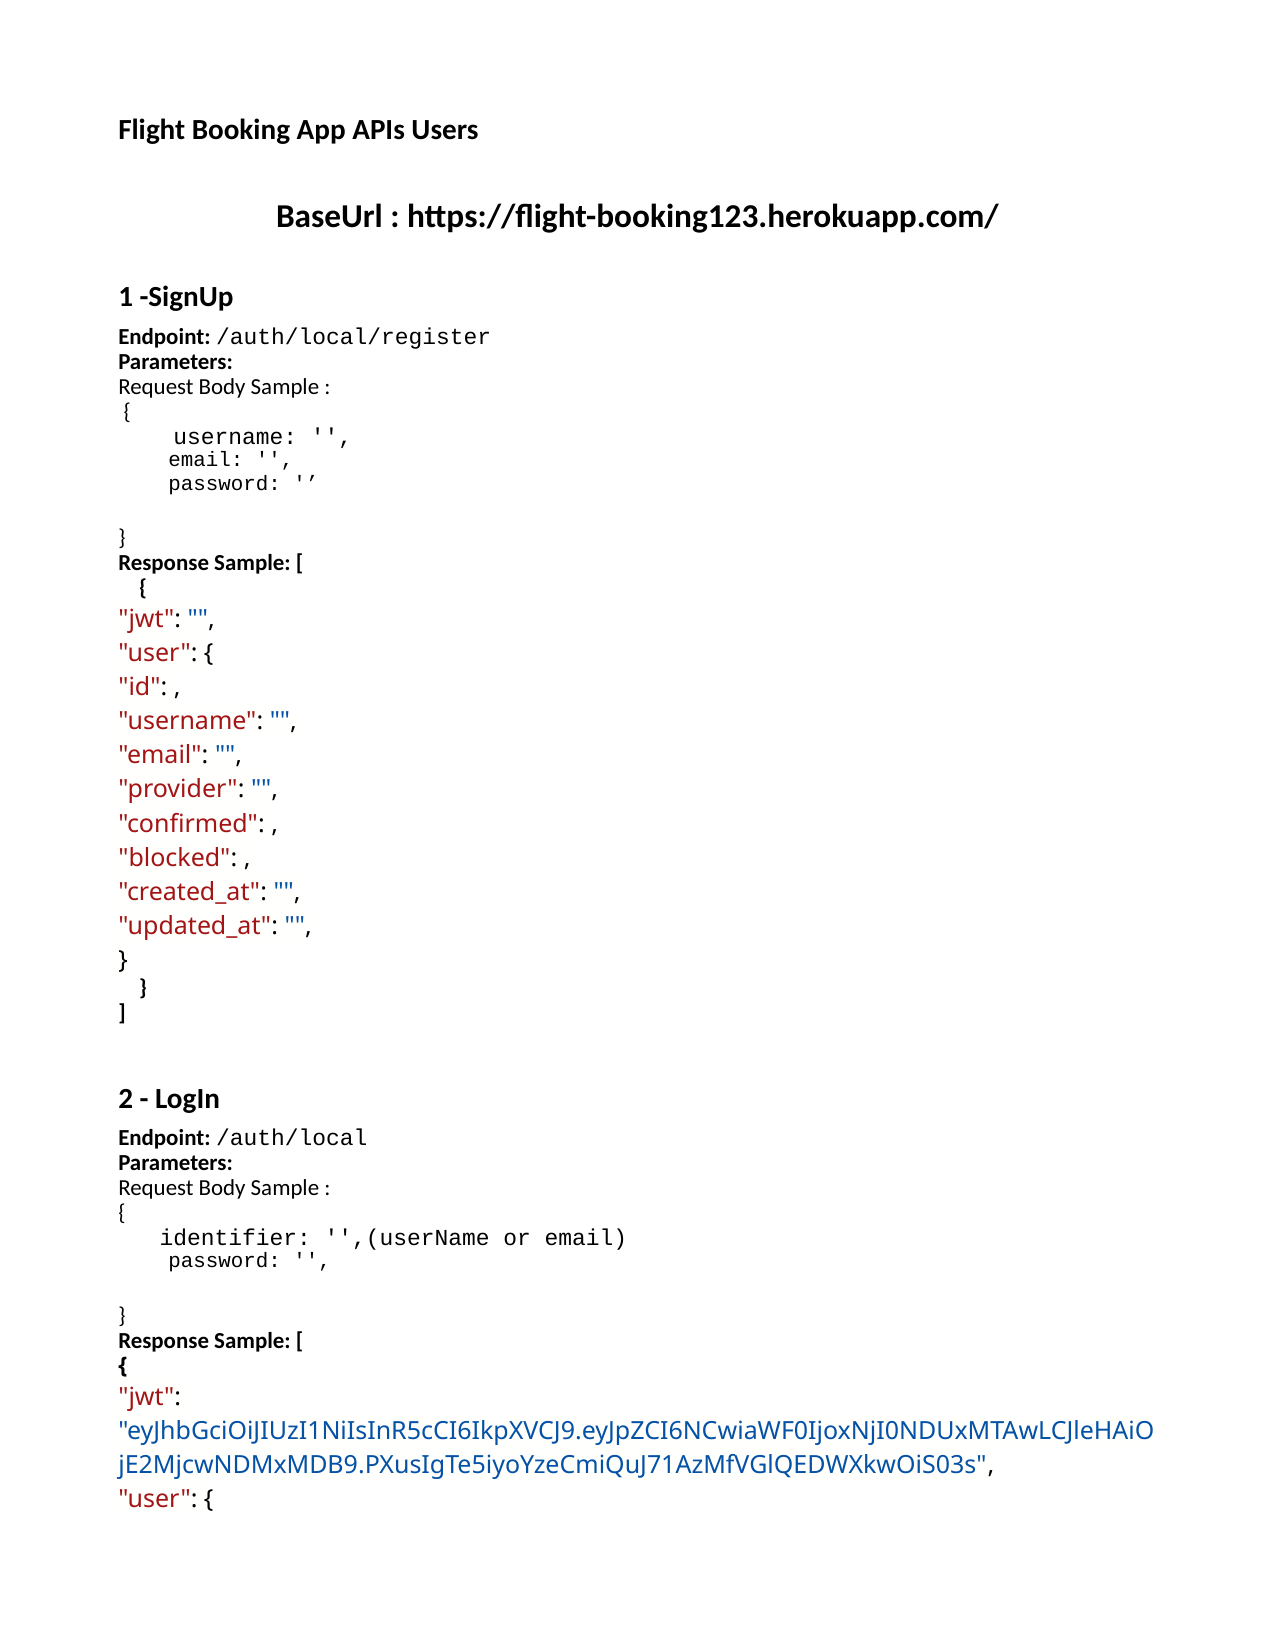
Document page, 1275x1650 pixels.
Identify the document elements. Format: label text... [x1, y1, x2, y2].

text BaseUrl : https://flight-booking123.herokuapp.com/ [118, 205, 1157, 232]
text Endpoint: /auth/local [118, 1126, 1157, 1151]
text 1 -SignUp [118, 287, 1157, 312]
text { [118, 1201, 1157, 1226]
text "user": { [118, 1481, 1157, 1515]
text identifier: '',(userName or email) [118, 1226, 1157, 1251]
text "provider": "", [118, 771, 1157, 805]
text Flight Booking App APIs Users [118, 118, 1157, 145]
text ] [118, 1001, 1157, 1026]
text password: '', [118, 1251, 1157, 1274]
text "created_at": "", [118, 873, 1157, 907]
text Endpoint: /auth/local/register [118, 324, 1157, 349]
text "id": , [118, 669, 1157, 703]
text } [118, 526, 1157, 551]
text { [118, 399, 1157, 424]
text Parameters: [118, 349, 1157, 374]
text { [118, 576, 1157, 601]
text "username": "", [118, 703, 1157, 737]
text } [118, 976, 1157, 1001]
text "jwt": "eyJhbGciOiJIUzI1NiIsInR5cCI6IkpXVCJ9.eyJpZCI6NCwiaWF0IjoxNjI0NDUxMTAwLCJleHAiOjE2MjcwNDMxMDB9.PXusIgTe5iyoYzeCmiQuJ71AzMfVGlQEDWXkwOiS03s", [118, 1379, 1157, 1481]
text email: '', [118, 449, 1157, 473]
text "updated_at": "", [118, 907, 1157, 941]
text Response Sample: [ [118, 551, 1157, 576]
text "blocked": , [118, 839, 1157, 873]
text "jwt": "", [118, 601, 1157, 635]
text 2 - LogIn [118, 1088, 1157, 1113]
text Request Body Sample : [118, 374, 1157, 399]
text username: '', [118, 424, 1157, 449]
text { [118, 1354, 1157, 1379]
text Response Sample: [ [118, 1329, 1157, 1354]
text } [118, 941, 1157, 976]
text "confirmed": , [118, 805, 1157, 839]
text "user": { [118, 635, 1157, 669]
text password: '’ [118, 473, 1157, 496]
text Parameters: [118, 1151, 1157, 1176]
text "email": "", [118, 737, 1157, 771]
text Request Body Sample : [118, 1176, 1157, 1201]
text } [118, 1304, 1157, 1329]
